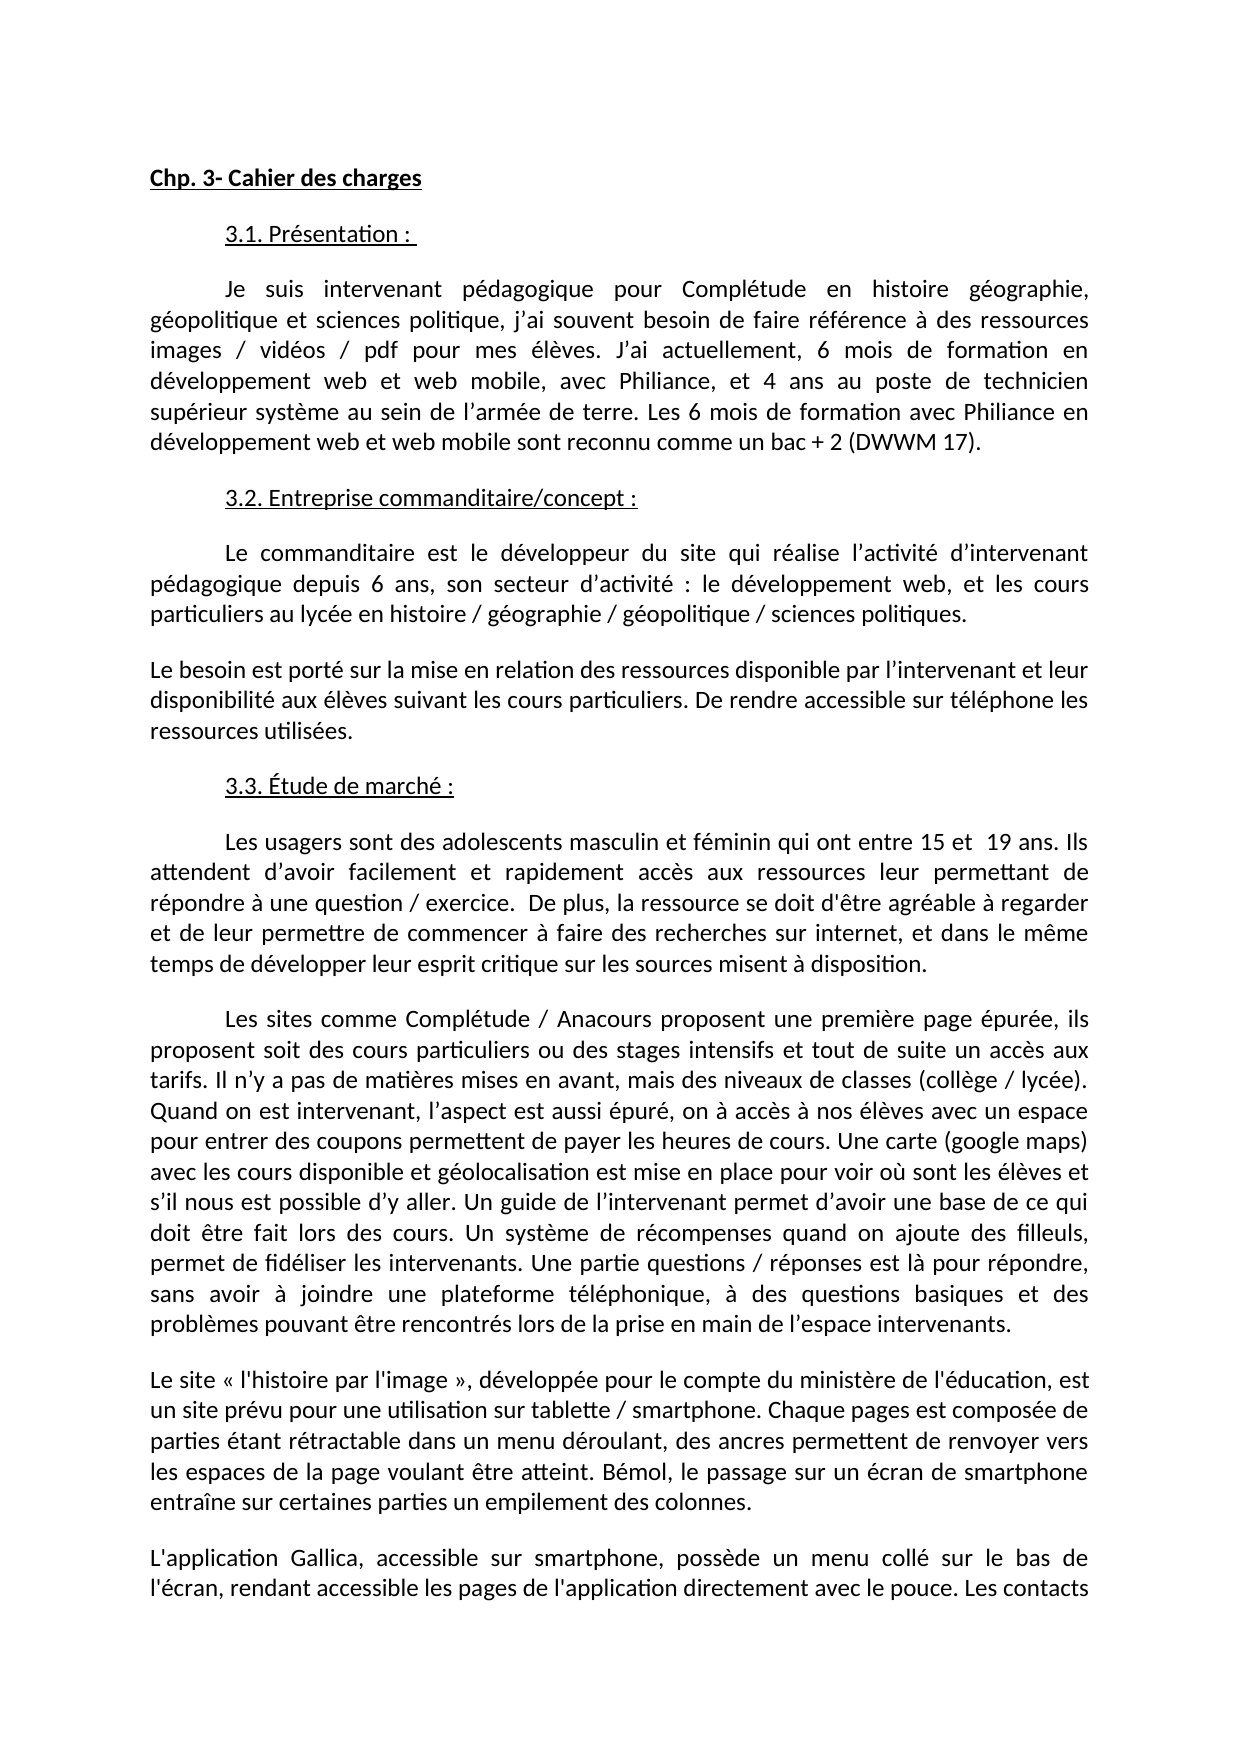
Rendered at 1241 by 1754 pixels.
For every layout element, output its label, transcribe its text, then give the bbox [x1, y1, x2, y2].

text Les usagers sont des adolescents masculin et féminin qui ont entre 15 et 19 ans. Ils attendent d’avoir facilement et rapidement accès aux ressources leur permettant de répondre à une question / exercice. De plus, la ressource se doit d'être agréable à regarder et de leur permettre de commencer à faire des recherches sur internet, et dans le même temps de développer leur esprit critique sur les sources misent à disposition. [150, 826, 1090, 978]
text Chp. 3- Cahier des charges [150, 162, 1090, 193]
text 3.3. Étude de marché : [150, 770, 1090, 801]
text Le commanditaire est le développeur du site qui réalise l’activité d’intervenant pédagogique depuis 6 ans, son secteur d’activité : le développement web, et les cours particuliers au lycée en histoire / géographie / géopolitique / sciences politiques. [150, 537, 1090, 629]
text Je suis intervenant pédagogique pour Complétude en histoire géographie, géopolitique et sciences politique, j’ai souvent besoin de faire référence à des ressources images / vidéos / pdf pour mes élèves. J’ai actuellement, 6 mois de formation en développement web et web mobile, avec Philiance, et 4 ans au poste de technicien supérieur système au sein de l’armée de terre. Les 6 mois de formation avec Philiance en développement web et web mobile sont reconnu comme un bac + 2 (DWWM 17). [150, 273, 1090, 457]
text Le site « l'histoire par l'image », développée pour le compte du ministère de l'éducation, est un site prévu pour une utilisation sur tablette / smartphone. Chaque pages est composée de parties étant rétractable dans un menu déroulant, des ancres permettent de renvoyer vers les espaces de la page voulant être atteint. Bémol, le passage sur un écran de smartphone entraîne sur certaines parties un empilement des colonnes. [150, 1364, 1090, 1517]
text L'application Gallica, accessible sur smartphone, possède un menu collé sur le bas de l'écran, rendant accessible les pages de l'application directement avec le pouce. Les contacts [150, 1542, 1090, 1603]
text 3.2. Entreprise commanditaire/concept : [150, 482, 1090, 512]
text Les sites comme Complétude / Anacours proposent une première page épurée, ils proposent soit des cours particuliers ou des stages intensifs et tout de suite un accès aux tarifs. Il n’y a pas de matières mises en avant, mais des niveaux de classes (collège / lycée). Quand on est intervenant, l’aspect est aussi épuré, on à accès à nos élèves avec un espace pour entrer des coupons permettent de payer les heures de cours. Une carte (google maps) avec les cours disponible et géolocalisation est mise en place pour voir où sont les élèves et s’il nous est possible d’y aller. Un guide de l’intervenant permet d’avoir une base de ce qui doit être fait lors des cours. Un système de récompenses quand on ajoute des filleuls, permet de fidéliser les intervenants. Une partie questions / réponses est là pour répondre, sans avoir à joindre une plateforme téléphonique, à des questions basiques et des problèmes pouvant être rencontrés lors de la prise en main de l’espace intervenants. [150, 1003, 1090, 1339]
text 3.1. Présentation : [150, 218, 1090, 248]
text Le besoin est porté sur la mise en relation des ressources disponible par l’intervenant et leur disponibilité aux élèves suivant les cours particuliers. De rendre accessible sur téléphone les ressources utilisées. [150, 654, 1090, 745]
